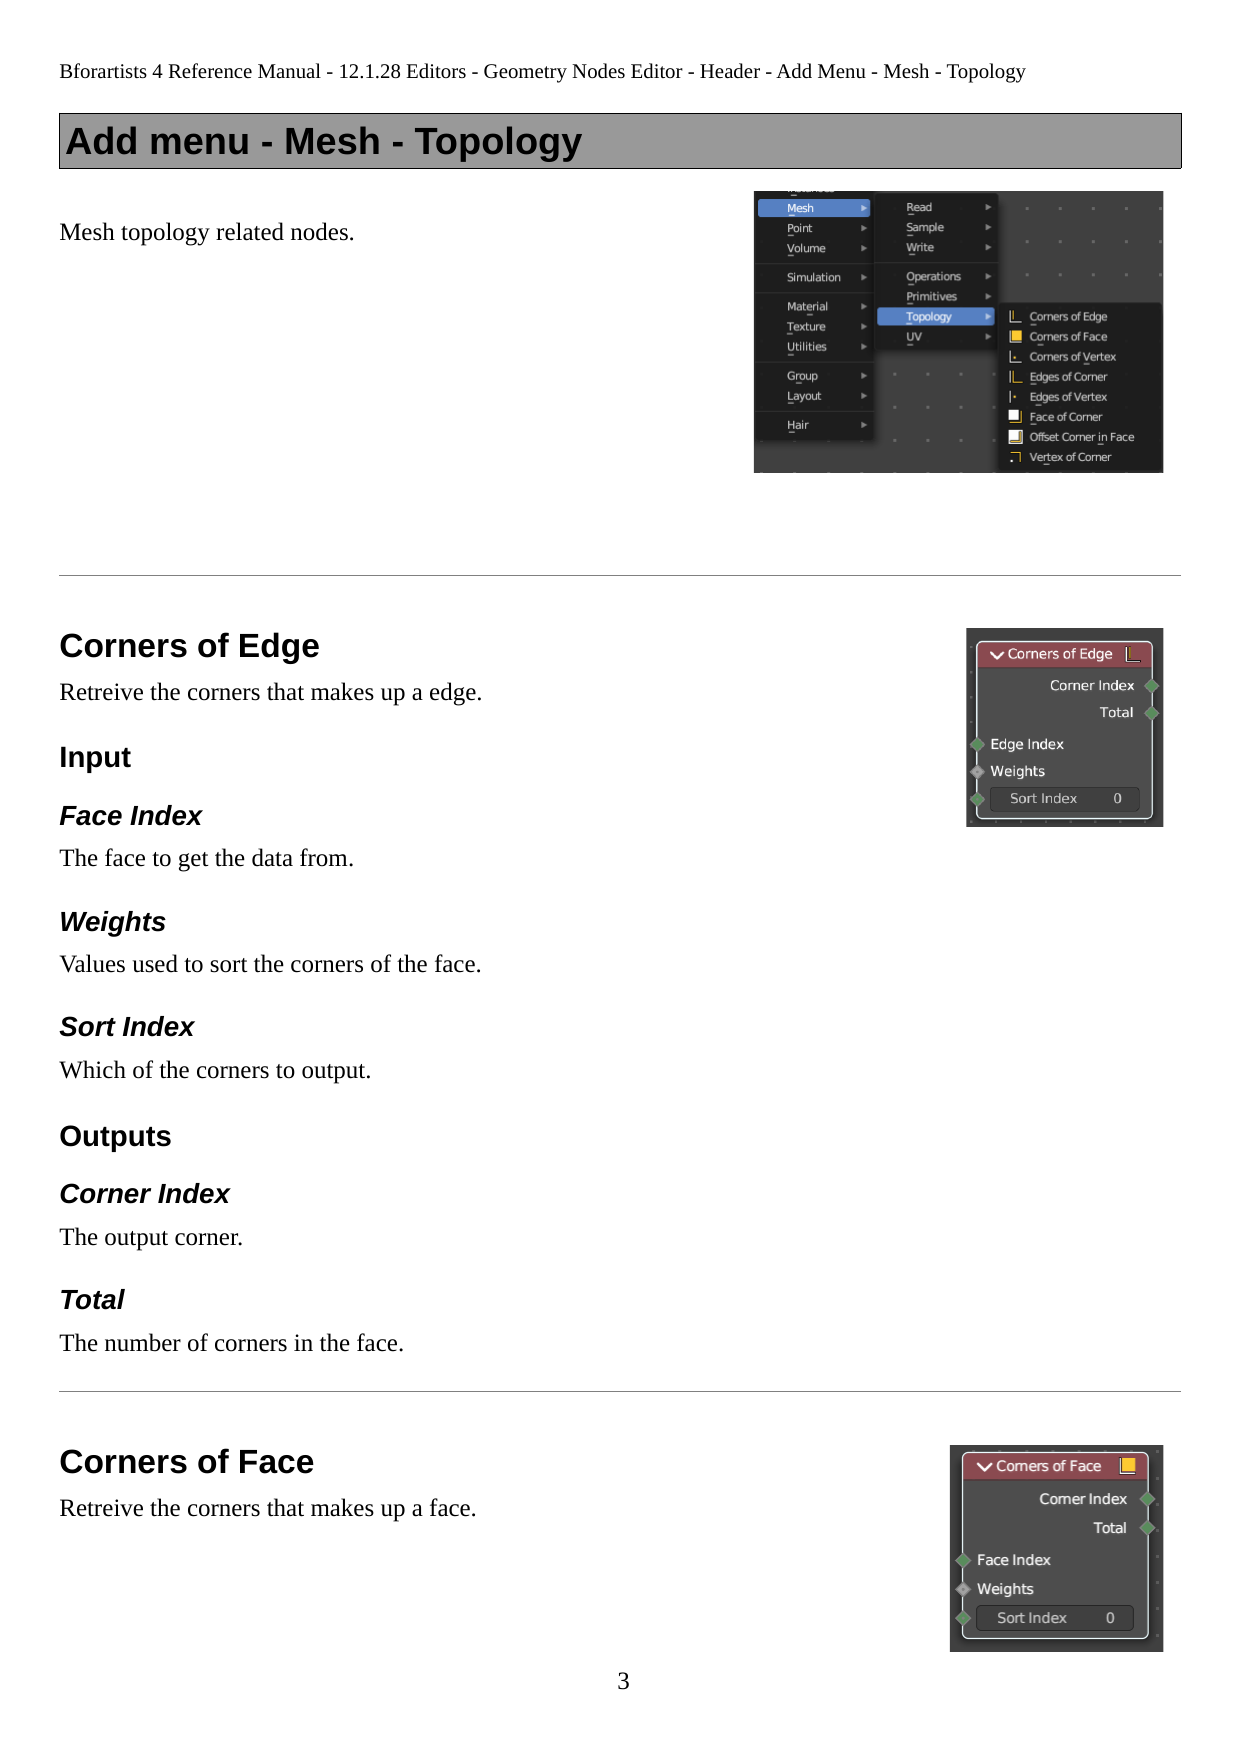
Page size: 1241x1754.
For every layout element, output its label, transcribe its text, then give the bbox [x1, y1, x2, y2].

text The output corner. [59, 1222, 1181, 1251]
subtitle Face Index [59, 799, 1181, 831]
table_header Add menu - Mesh - Topology [60, 114, 1181, 168]
text Retreive the corners that makes up a edge. [59, 677, 966, 705]
text Mesh topology related nodes. [59, 217, 753, 246]
text Which of the corners to output. [59, 1055, 1181, 1084]
subtitle Weights [59, 905, 1181, 937]
text The face to get the data from. [59, 843, 1181, 872]
subtitle Corner Index [59, 1178, 1181, 1209]
picture [753, 191, 1164, 473]
subtitle Total [59, 1283, 1181, 1315]
picture [966, 628, 1164, 827]
subtitle Input [59, 740, 966, 774]
text The number of corners in the face. [59, 1328, 1181, 1357]
subtitle Corners of Edge [59, 625, 1181, 664]
picture [949, 1445, 1164, 1652]
subtitle Sort Index [59, 1011, 1181, 1043]
text Retreive the corners that makes up a face. [59, 1493, 949, 1522]
subtitle Outputs [59, 1119, 1181, 1153]
subtitle [1164, 740, 1181, 774]
subtitle Corners of Face [59, 1442, 1181, 1481]
text Values used to sort the corners of the face. [59, 949, 1181, 978]
